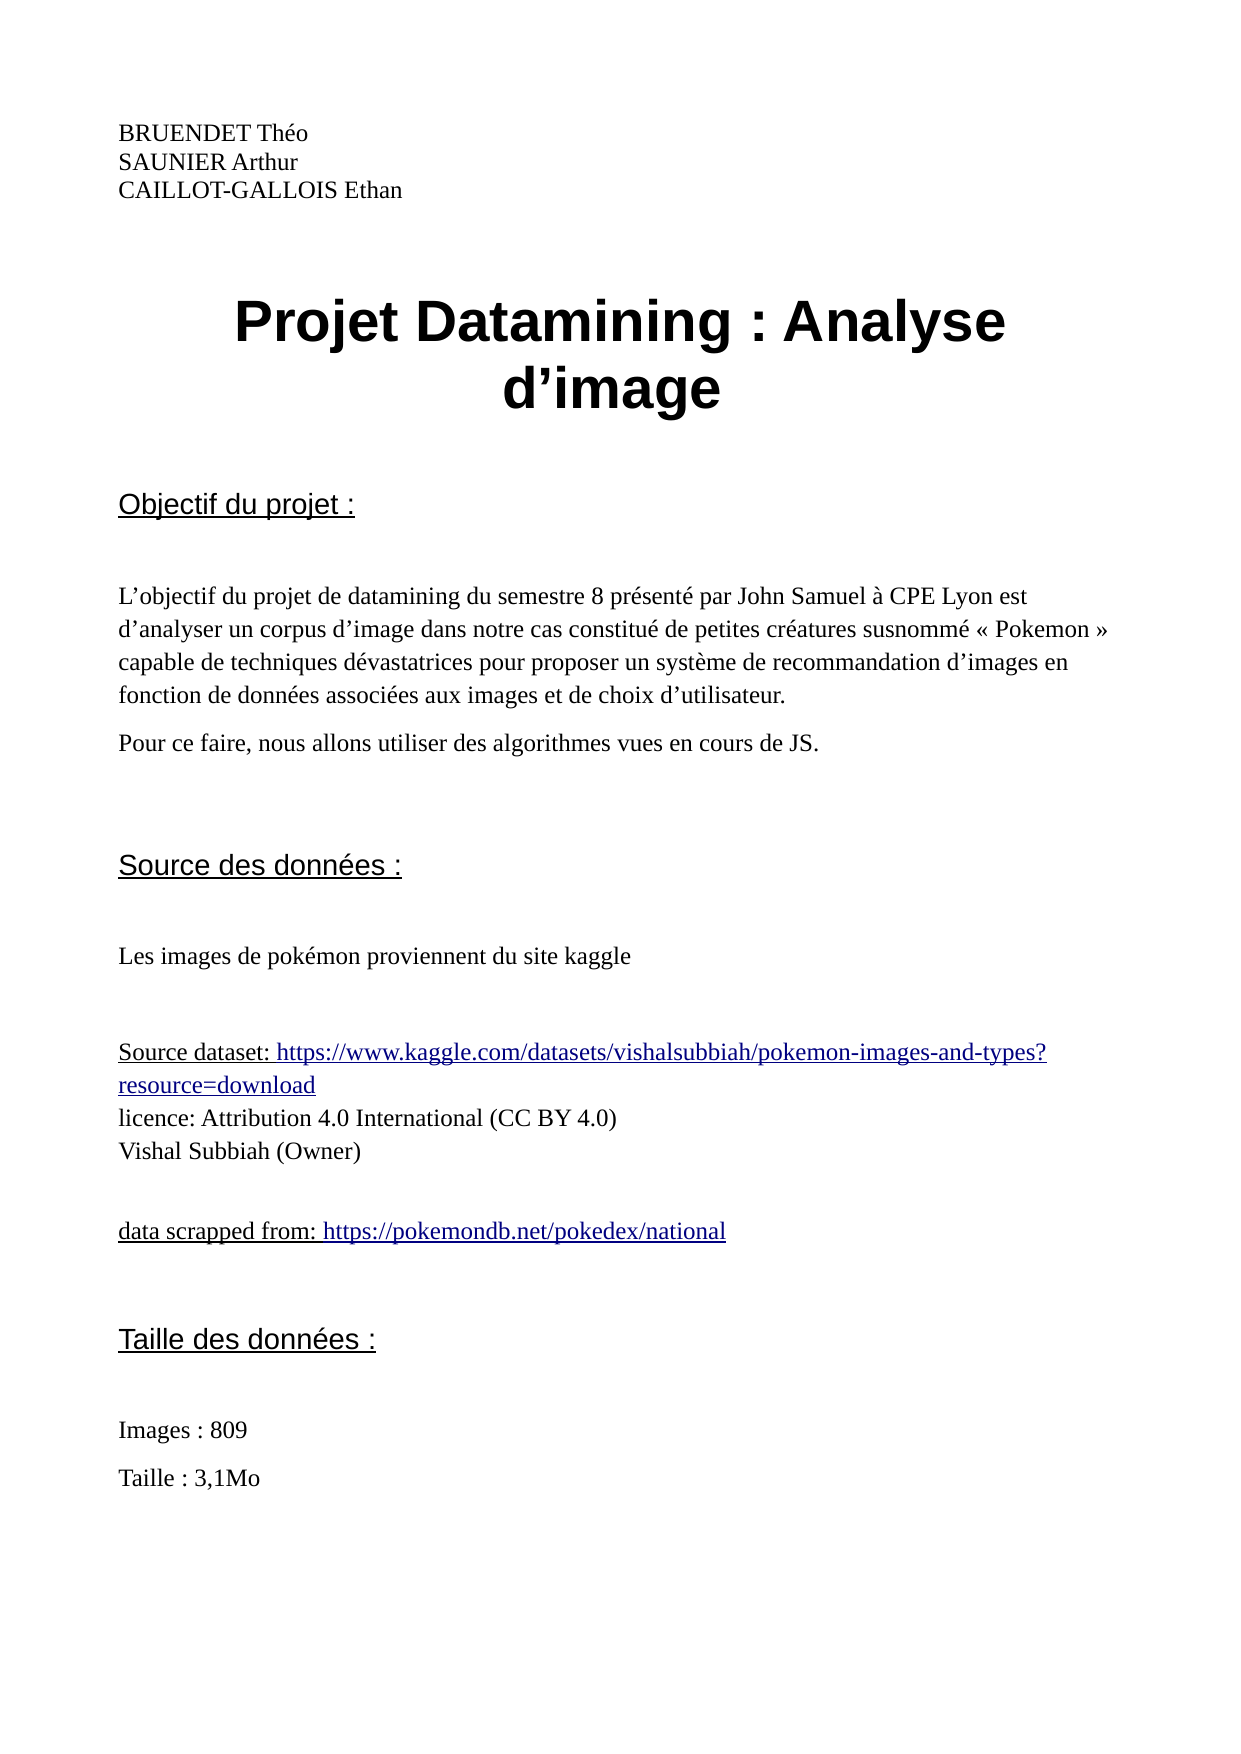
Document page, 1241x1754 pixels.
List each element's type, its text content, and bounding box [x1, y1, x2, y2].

subtitle Taille des données : [118, 1322, 1122, 1356]
text data scrapped from: https://pokemondb.net/pokedex/national [118, 1183, 1122, 1278]
subtitle Source des données : [118, 848, 1122, 881]
text CAILLOT-GALLOIS Ethan [118, 176, 1122, 204]
text Taille : 3,1Mo [118, 1463, 1122, 1492]
text Images : 809 [118, 1416, 1122, 1444]
subtitle Objectif du projet : [118, 487, 1122, 521]
text L’objectif du projet de datamining du semestre 8 présenté par John Samuel à CPE Lyon est d’analyser un corpus d’image dans notre cas constitué de petites créatures susnommé « Pokemon » capable de techniques dévastatrices pour proposer un système de recommandation d’images en fonction de données associées aux images et de choix d’utilisateur. [118, 581, 1122, 709]
text BRUENDET Théo [118, 118, 1122, 147]
title Projet Datamining : Analyse d’image [118, 287, 1122, 421]
text Source dataset: https://www.kaggle.com/datasets/vishalsubbiah/pokemon-images-and-types?resource=download licence: Attribution 4.0 International (CC BY 4.0) Vishal Subbiah (Owner) [118, 1037, 1122, 1164]
text Pour ce faire, nous allons utiliser des algorithmes vues en cours de JS. [118, 728, 1122, 756]
text SAUNIER Arthur [118, 147, 1122, 176]
text Les images de pokémon proviennent du site kaggle [118, 941, 1122, 970]
